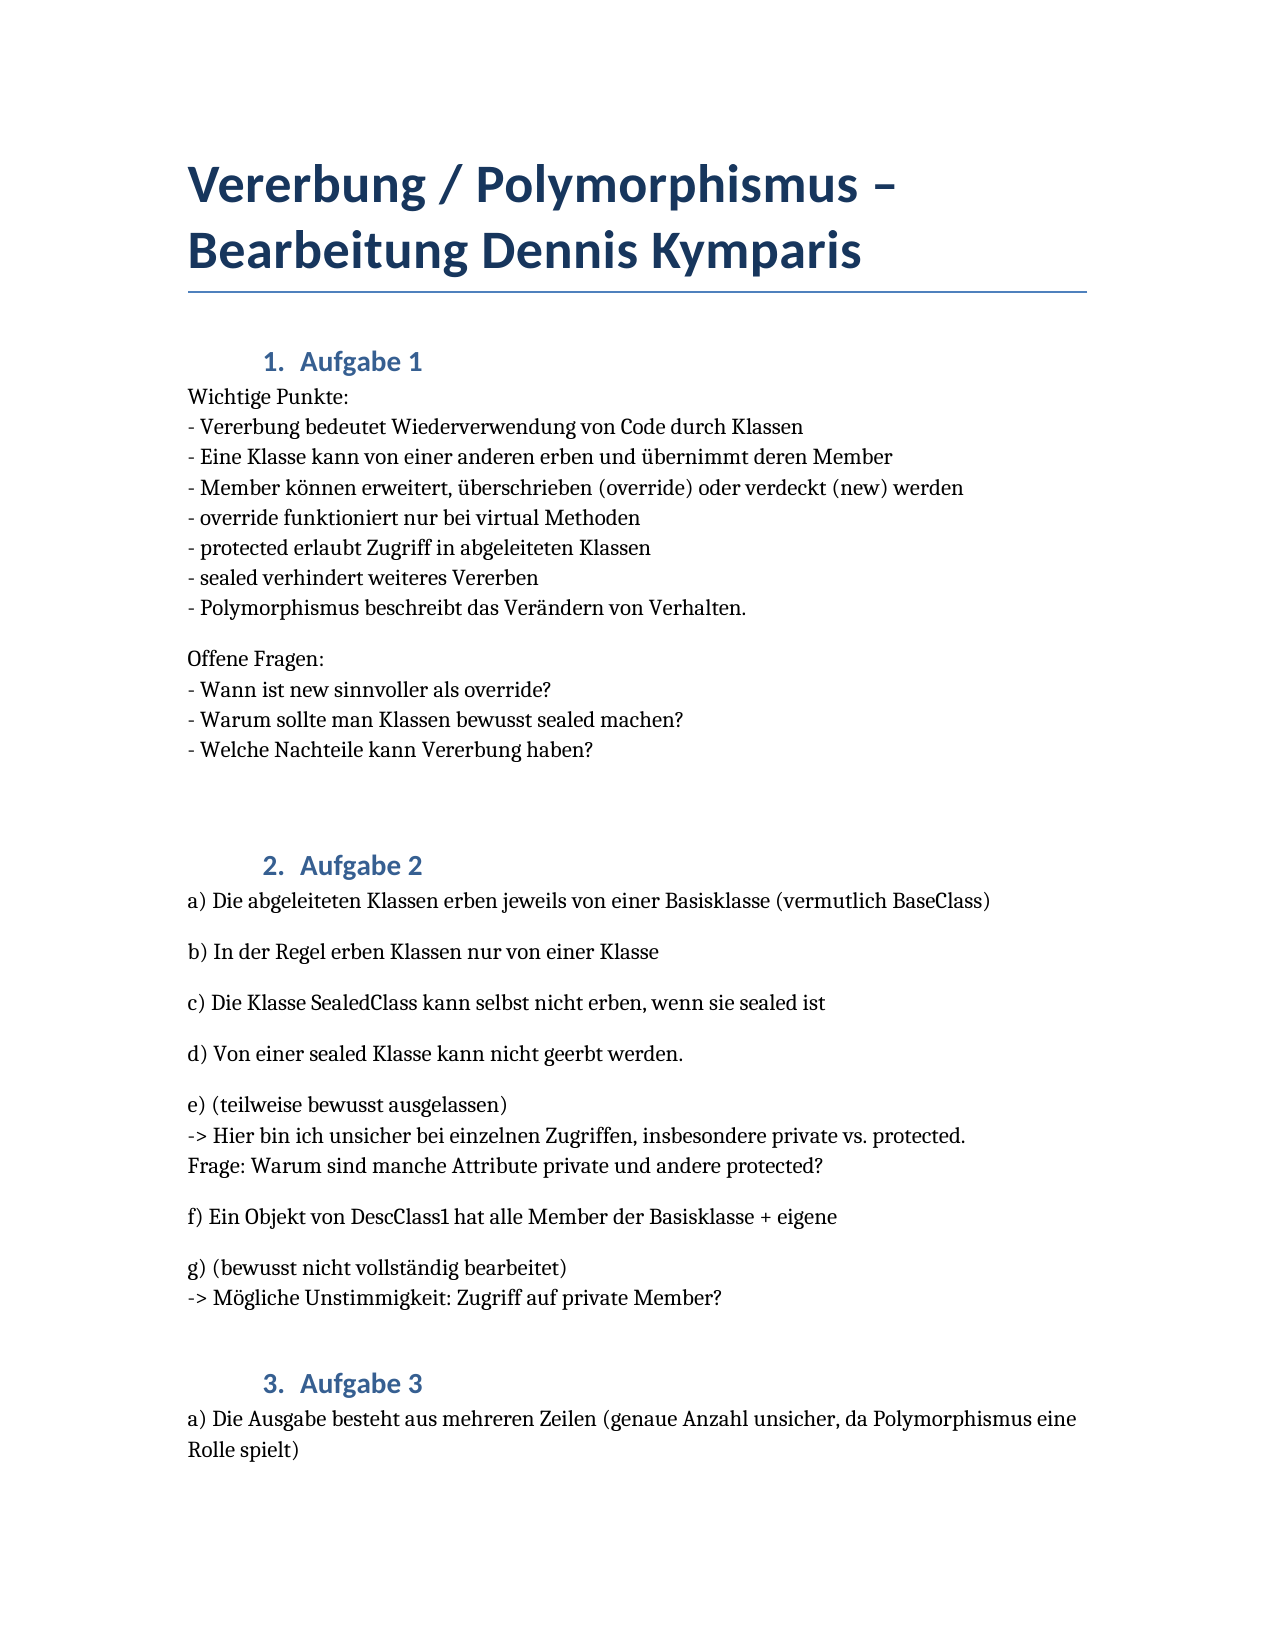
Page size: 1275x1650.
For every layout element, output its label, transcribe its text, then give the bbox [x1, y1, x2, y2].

text a) Die abgeleiteten Klassen erben jeweils von einer Basisklasse (vermutlich BaseClass) [187, 888, 1087, 914]
subtitle Aufgabe 1 [262, 343, 1087, 378]
subtitle Aufgabe 3 [262, 1365, 1087, 1401]
subtitle Aufgabe 2 [262, 847, 1087, 883]
text Wichtige Punkte: - Vererbung bedeutet Wiederverwendung von Code durch Klassen - Eine Klasse kann von einer anderen erben und übernimmt deren Member - Member können erweitert, überschrieben (override) oder verdeckt (new) werden - override funktioniert nur bei virtual Methoden - protected erlaubt Zugriff in abgeleiteten Klassen - sealed verhindert weiteres Vererben - Polymorphismus beschreibt das Verändern von Verhalten. [187, 384, 1087, 621]
title Vererbung / Polymorphismus – Bearbeitung Dennis Kymparis [187, 150, 1087, 293]
text g) (bewusst nicht vollständig bearbeitet) -> Mögliche Unstimmigkeit: Zugriff auf private Member? [187, 1255, 1087, 1311]
text b) In der Regel erben Klassen nur von einer Klasse [187, 939, 1087, 966]
text e) (teilweise bewusst ausgelassen) -> Hier bin ich unsicher bei einzelnen Zugriffen, insbesondere private vs. protected. Frage: Warum sind manche Attribute private und andere protected? [187, 1092, 1087, 1179]
text Offene Fragen: - Wann ist new sinnvoller als override? - Warum sollte man Klassen bewusst sealed machen? - Welche Nachteile kann Vererbung haben? [187, 646, 1087, 793]
text f) Ein Objekt von DescClass1 hat alle Member der Basisklasse + eigene [187, 1204, 1087, 1230]
text d) Von einer sealed Klasse kann nicht geerbt werden. [187, 1041, 1087, 1068]
text c) Die Klasse SealedClass kann selbst nicht erben, wenn sie sealed ist [187, 990, 1087, 1017]
text a) Die Ausgabe besteht aus mehreren Zeilen (genaue Anzahl unsicher, da Polymorphismus eine Rolle spielt) [187, 1406, 1087, 1463]
